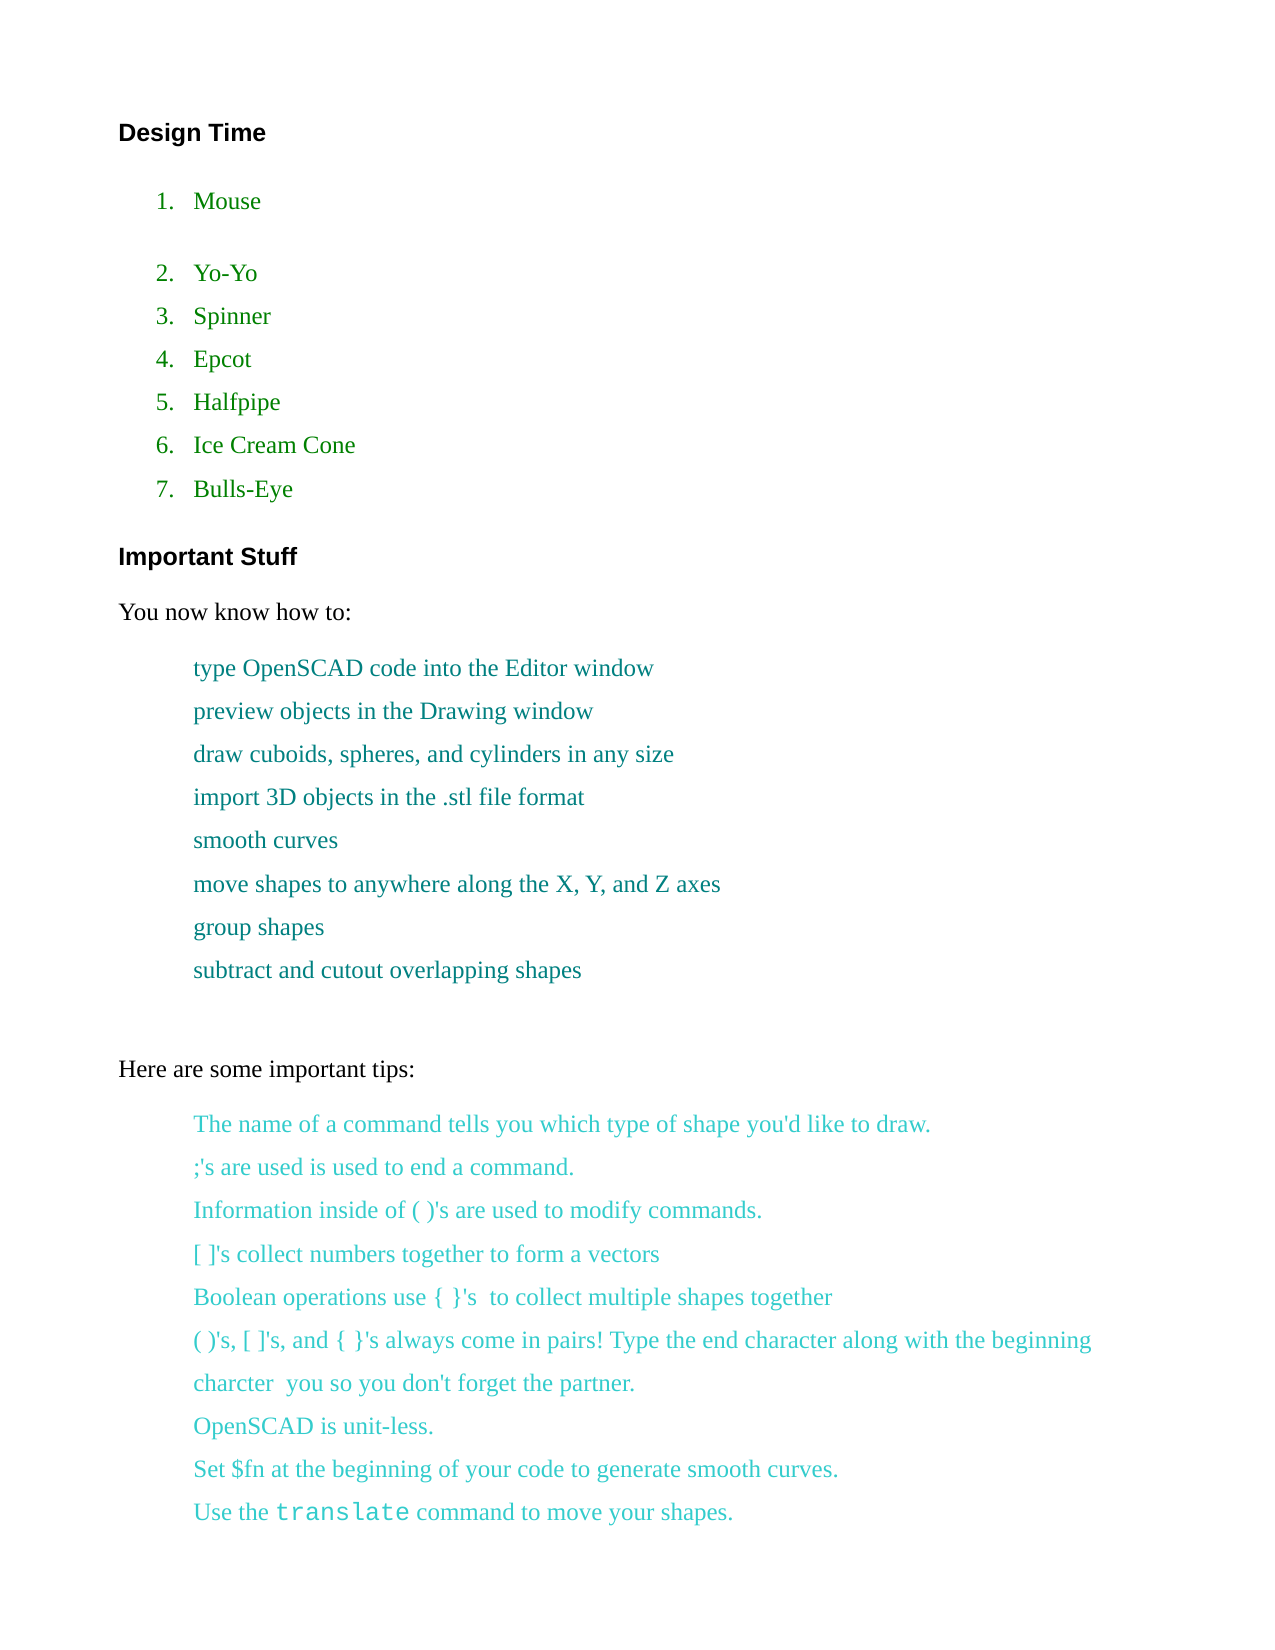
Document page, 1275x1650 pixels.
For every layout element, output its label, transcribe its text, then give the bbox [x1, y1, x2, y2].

subtitle Important Stuff [118, 542, 1157, 571]
text preview objects in the Drawing window [193, 696, 1157, 725]
text Here are some important tips: [118, 1054, 1157, 1082]
text Use the translate command to move your shapes. [193, 1497, 1157, 1528]
list Spinner [156, 301, 1157, 330]
list Epcot [156, 344, 1157, 373]
text group shapes [193, 912, 1157, 941]
text move shapes to anywhere along the X, Y, and Z axes [193, 869, 1157, 897]
text import 3D objects in the .stl file format [193, 782, 1157, 811]
list Mouse [156, 186, 1157, 215]
text The name of a command tells you which type of shape you'd like to draw. [193, 1109, 1157, 1138]
text subtract and cutout overlapping shapes [193, 955, 1157, 984]
text smooth curves [193, 826, 1157, 854]
text Information inside of ( )'s are used to modify commands. [193, 1196, 1157, 1224]
text You now know how to: [118, 597, 1157, 626]
list Ice Cream Cone [156, 431, 1157, 459]
text Set $fn at the beginning of your code to generate smooth curves. [193, 1454, 1157, 1483]
text Boolean operations use { }'s to collect multiple shapes together [193, 1282, 1157, 1311]
list Bulls-Eye [156, 474, 1157, 502]
text [ ]'s collect numbers together to form a vectors [193, 1239, 1157, 1267]
text ( )'s, [ ]'s, and { }'s always come in pairs! Type the end character along with the beginning charcter you so you don't forget the partner. [193, 1325, 1157, 1397]
list Yo-Yo [156, 258, 1157, 287]
subtitle Design Time [118, 118, 1157, 147]
text ;'s are used is used to end a command. [193, 1152, 1157, 1181]
list Halfpipe [156, 387, 1157, 416]
text type OpenSCAD code into the Editor window [193, 653, 1157, 682]
text draw cuboids, spheres, and cylinders in any size [193, 739, 1157, 768]
text OpenSCAD is unit-less. [193, 1411, 1157, 1440]
